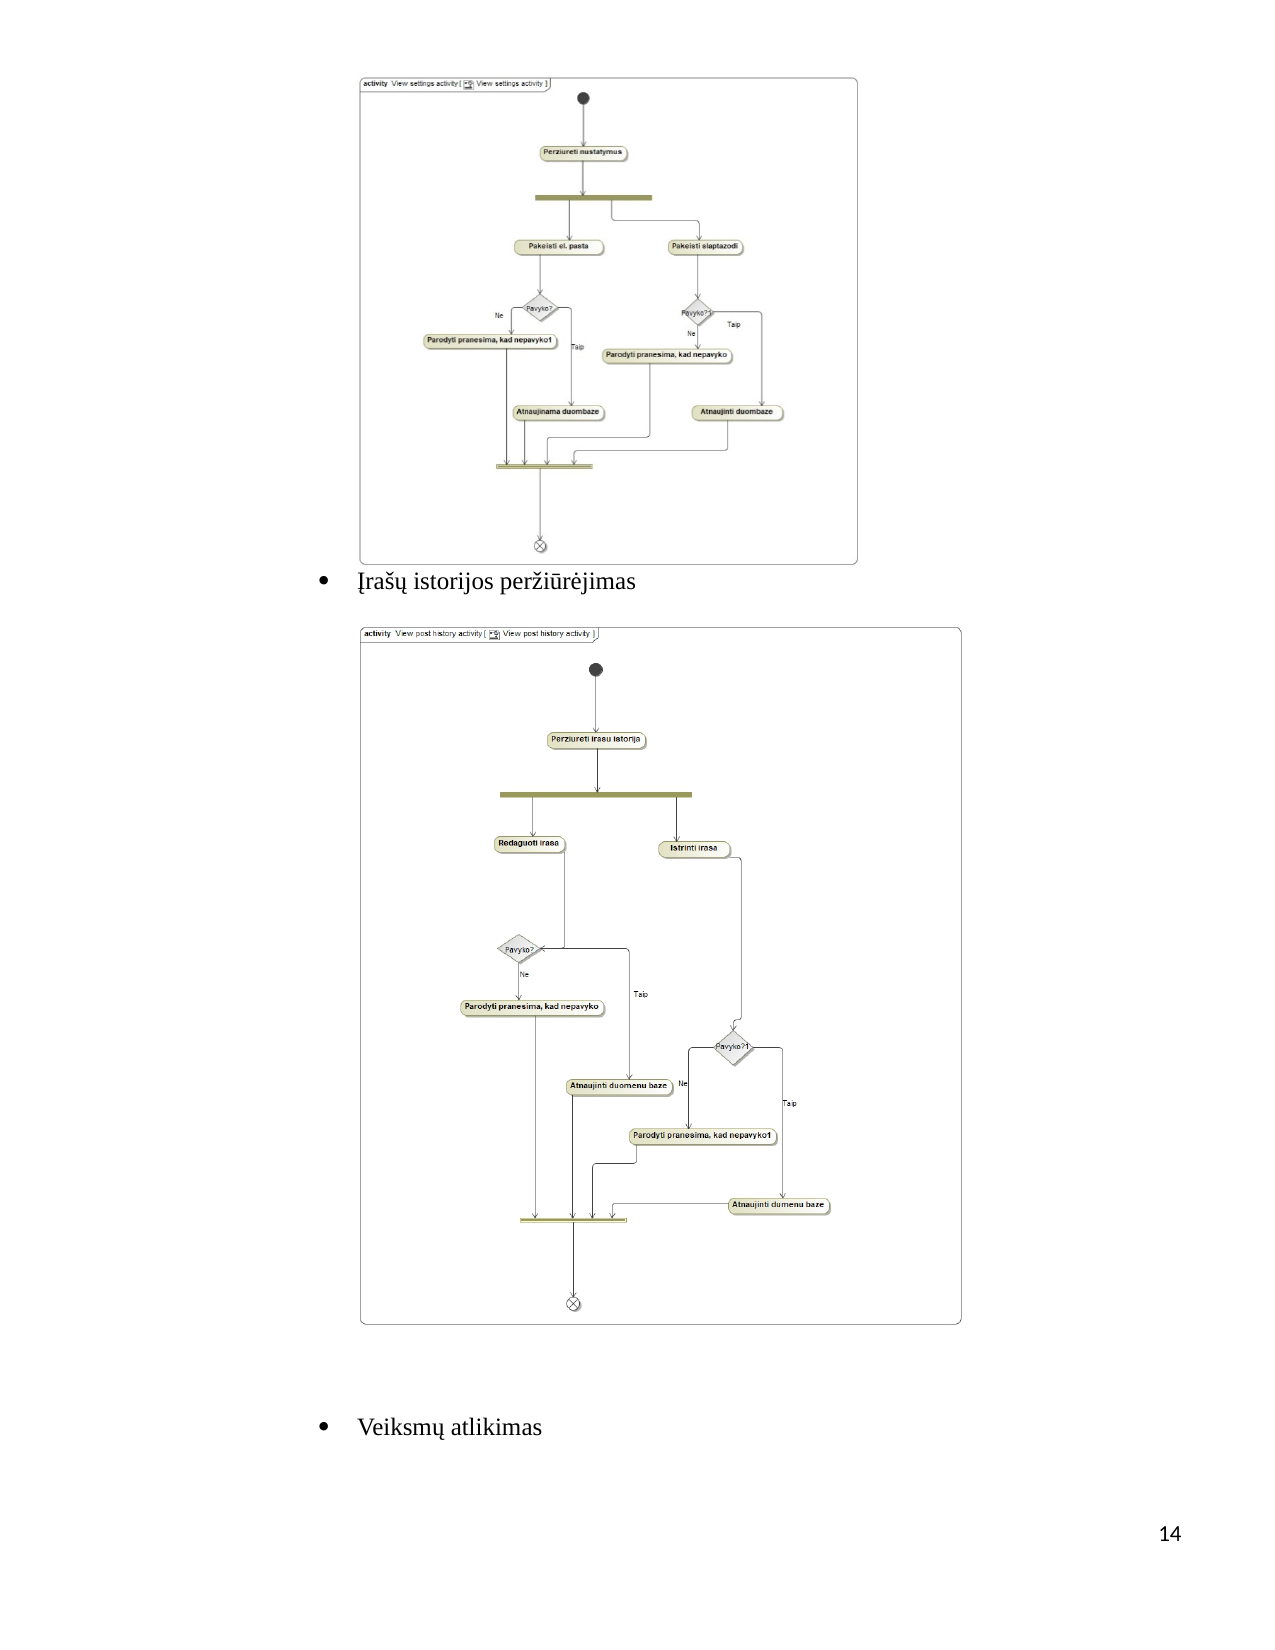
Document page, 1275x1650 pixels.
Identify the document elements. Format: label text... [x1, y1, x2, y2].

list Įrašų istorijos peržiūrėjimas [319, 566, 1181, 595]
list Veiksmų atlikimas [319, 1412, 1181, 1441]
